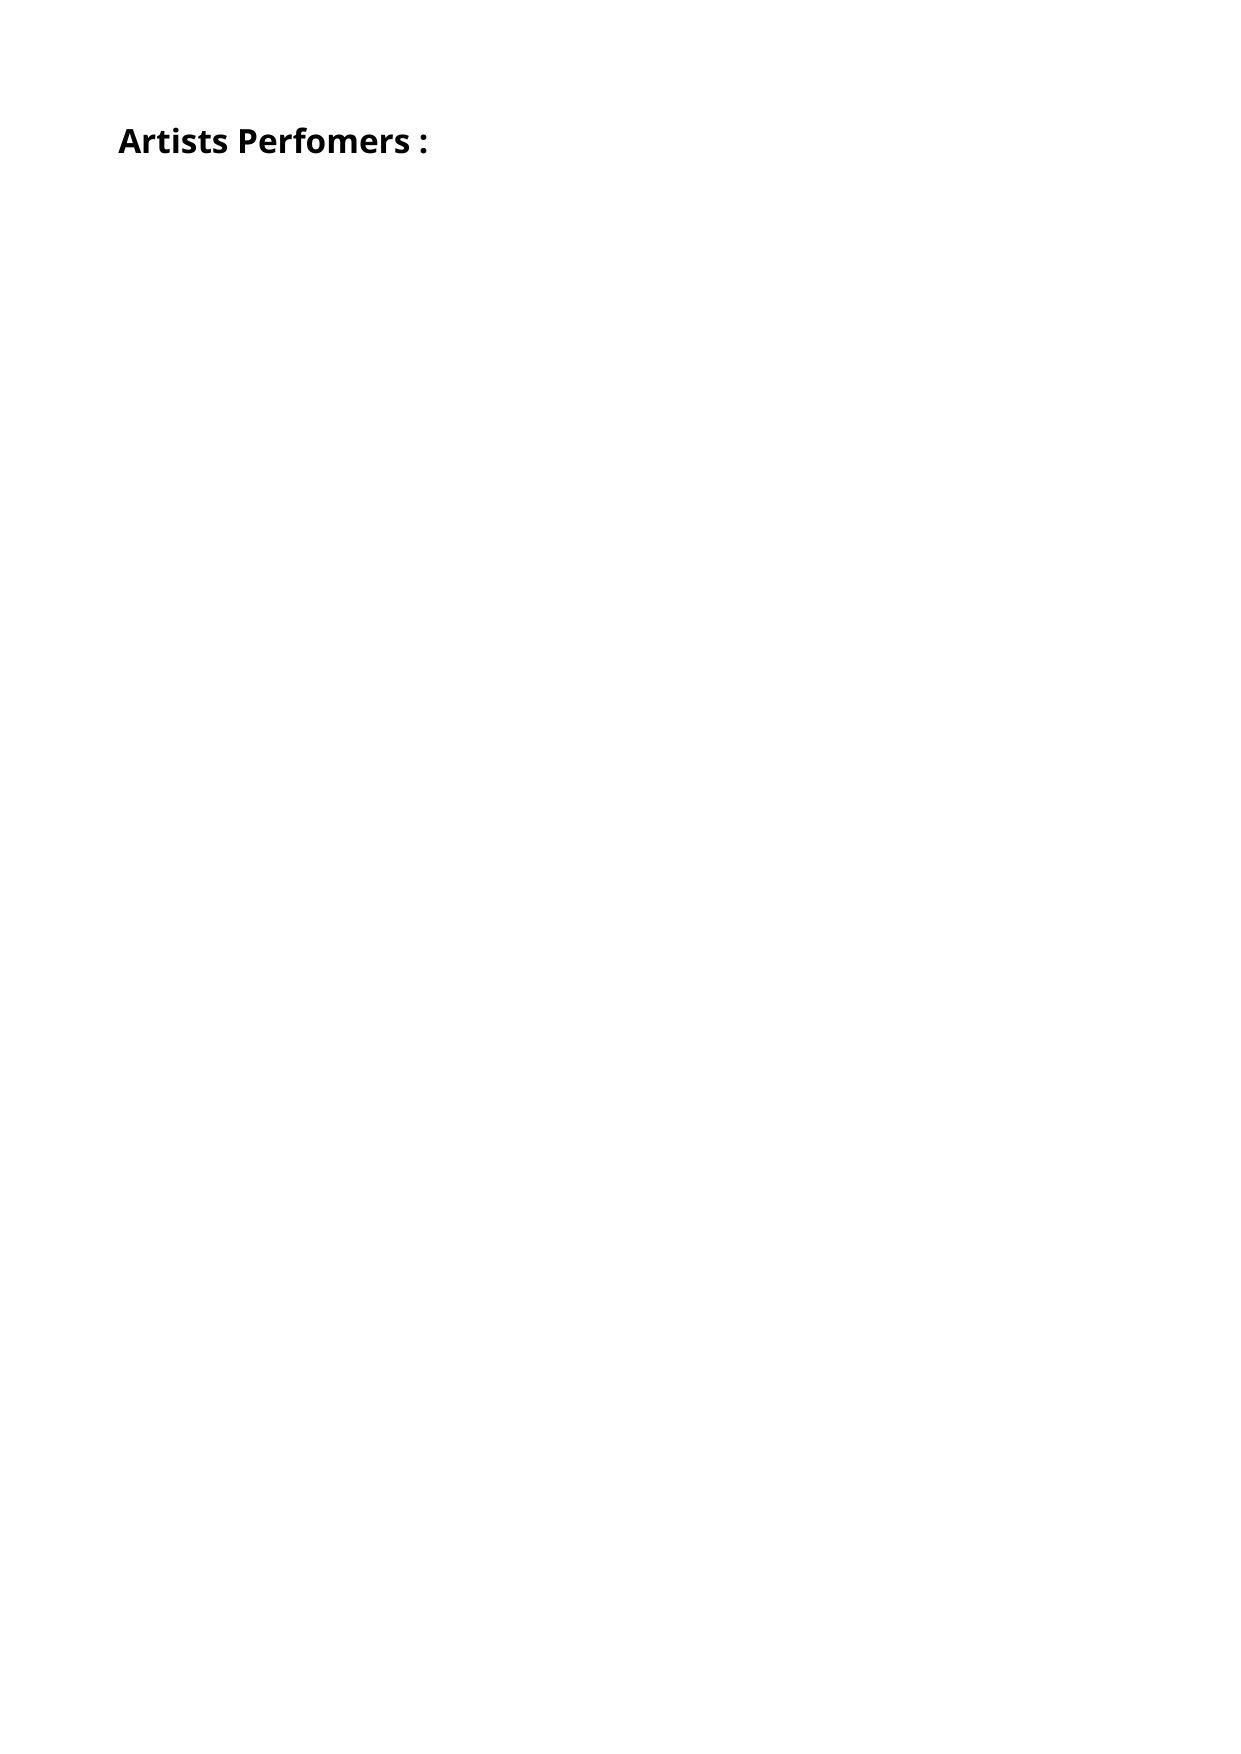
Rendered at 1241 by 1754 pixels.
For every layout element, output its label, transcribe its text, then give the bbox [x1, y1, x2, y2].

text Artists Perfomers : [118, 118, 1122, 163]
